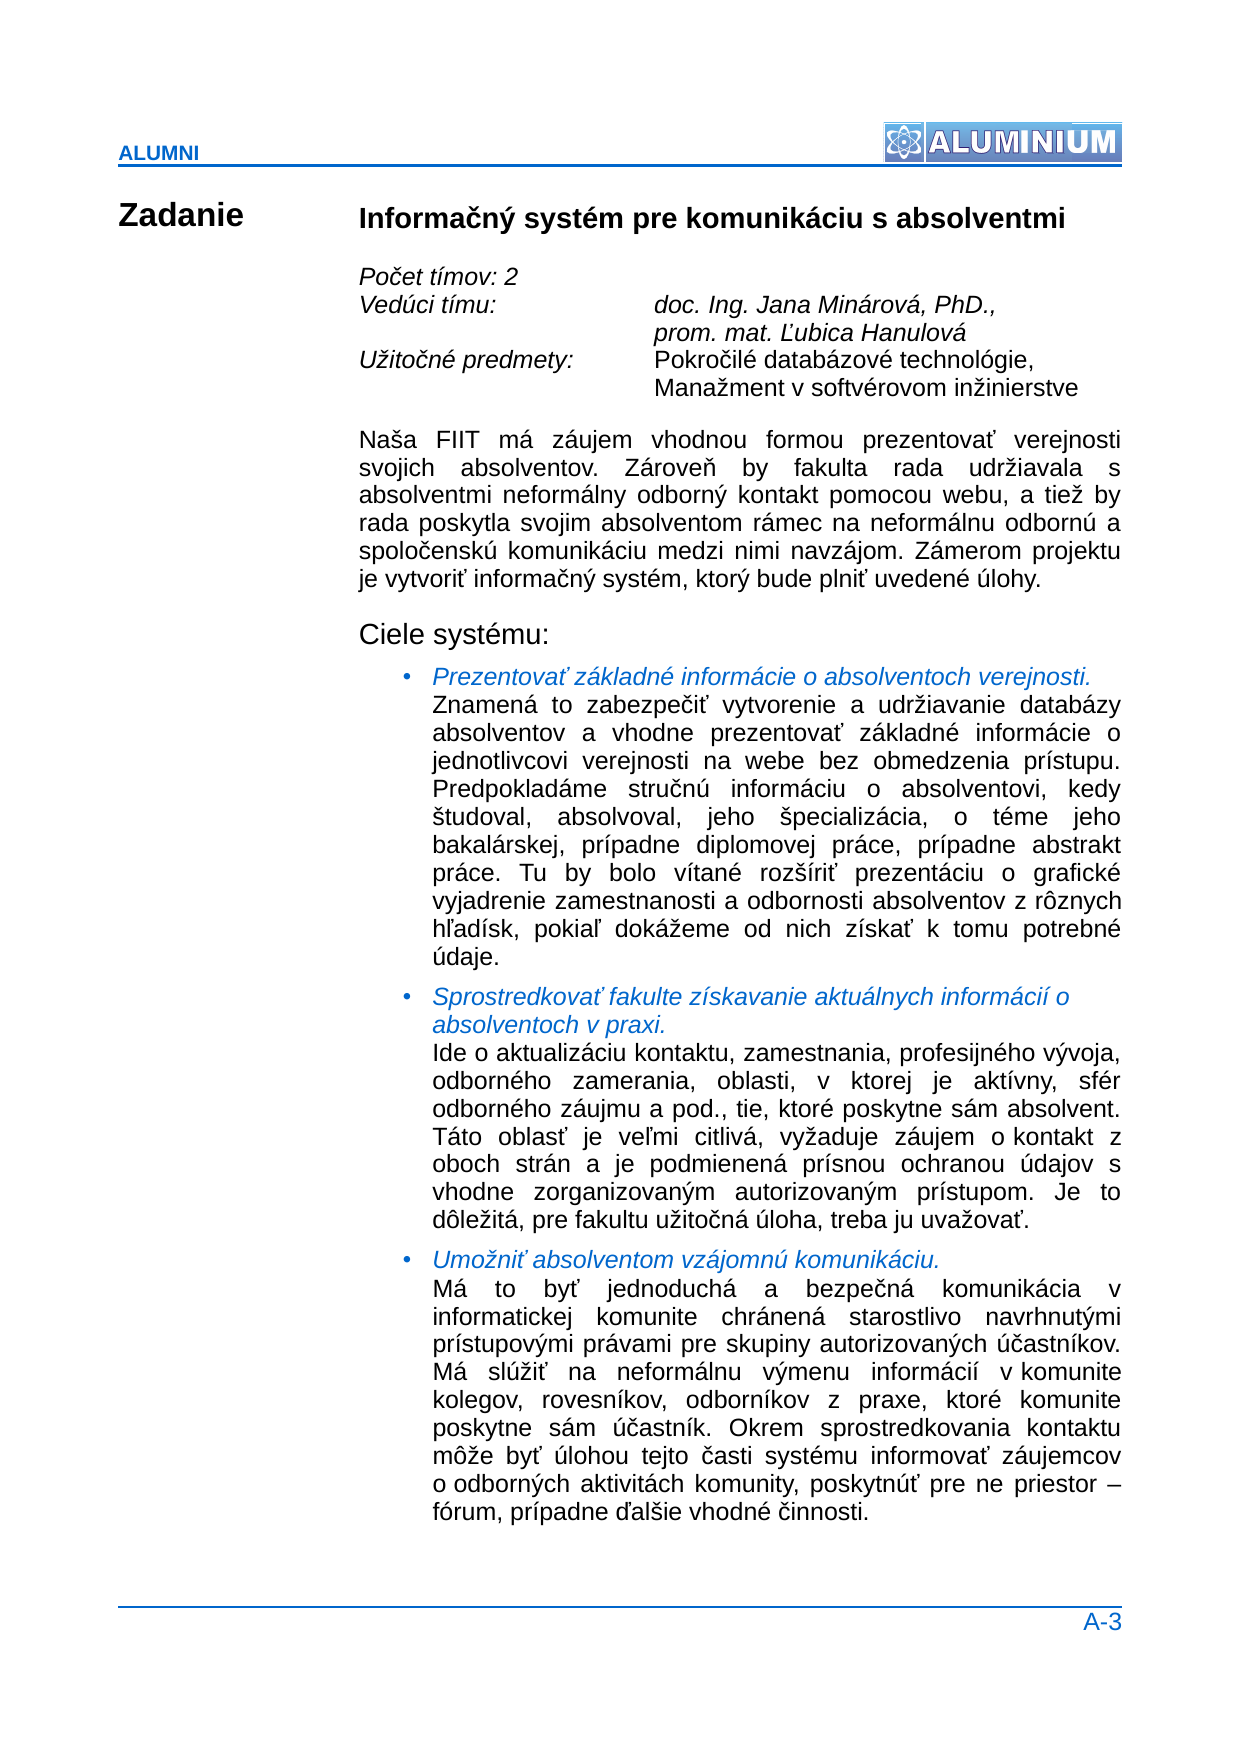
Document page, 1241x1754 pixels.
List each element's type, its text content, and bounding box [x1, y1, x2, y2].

list Sprostredkovať fakulte získavanie aktuálnych informácií o absolventoch v praxi. [403, 983, 1122, 1038]
text Informačný systém pre komunikáciu s absolventmi [358, 202, 1122, 235]
text Manažment v softvérovom inžinierstve [358, 374, 1122, 402]
list Znamená to zabezpečiť vytvorenie a udržiavanie databázy absolventov a vhodne prezentovať základné informácie o jednotlivcovi verejnosti na webe bez obmedzenia prístupu. Predpokladáme stručnú informáciu o absolventovi, kedy študoval, absolvoval, jeho špecializácia, o téme jeho bakalárskej, prípadne diplomovej práce, prípadne abstrakt práce. Tu by bolo vítané rozšíriť prezentáciu o grafické vyjadrenie zamestnanosti a odbornosti absolventov z rôznych hľadísk, pokiaľ dokážeme od nich získať k tomu potrebné údaje. [403, 691, 1122, 970]
text Počet tímov: 2 [358, 263, 1122, 291]
text Má to byť jednoduchá a bezpečná komunikácia v informatickej komunite chránená starostlivo navrhnutými prístupovými právami pre skupiny autorizovaných účastníkov. Má slúžiť na neformálnu výmenu informácií v komunite kolegov, rovesníkov, odborníkov z praxe, ktoré komunite poskytne sám účastník. Okrem sprostredkovania kontaktu môže byť úlohou tejto časti systému informovať záujemcov o odborných aktivitách komunity, poskytnúť pre ne priestor – fórum, prípadne ďalšie vhodné činnosti. [432, 1274, 1122, 1526]
text Naša FIIT má záujem vhodnou formou prezentovať verejnosti svojich absolventov. Zároveň by fakulta rada udržiavala s absolventmi neformálny odborný kontakt pomocou webu, a tiež by rada poskytla svojim absolventom rámec na neformálnu odbornú a spoločenskú komunikáciu medzi nimi navzájom. Zámerom projektu je vytvoriť informačný systém, ktorý bude plniť uvedené úlohy. [358, 425, 1122, 593]
title Ciele systému: [358, 618, 1122, 651]
subtitle Zadanie [118, 196, 358, 233]
list Umožniť absolventom vzájomnú komunikáciu. [403, 1246, 1122, 1274]
list Prezentovať základné informácie o absolventoch verejnosti. [403, 663, 1122, 691]
list Ide o aktualizáciu kontaktu, zamestnania, profesijného vývoja, odborného zamerania, oblasti, v ktorej je aktívny, sfér odborného záujmu a pod., tie, ktoré poskytne sám absolvent. Táto oblasť je veľmi citlivá, vyžaduje záujem o kontakt z oboch strán a je podmienená prísnou ochranou údajov s vhodne zorganizovaným autorizovaným prístupom. Je to dôležitá, pre fakultu užitočná úloha, treba ju uvažovať. [403, 1038, 1122, 1234]
text Užitočné predmety: Pokročilé databázové technológie, [358, 346, 1122, 374]
text Vedúci tímu: doc. Ing. Jana Minárová, PhD., [358, 291, 1122, 318]
text prom. mat. Ľubica Hanulová [358, 318, 1122, 346]
